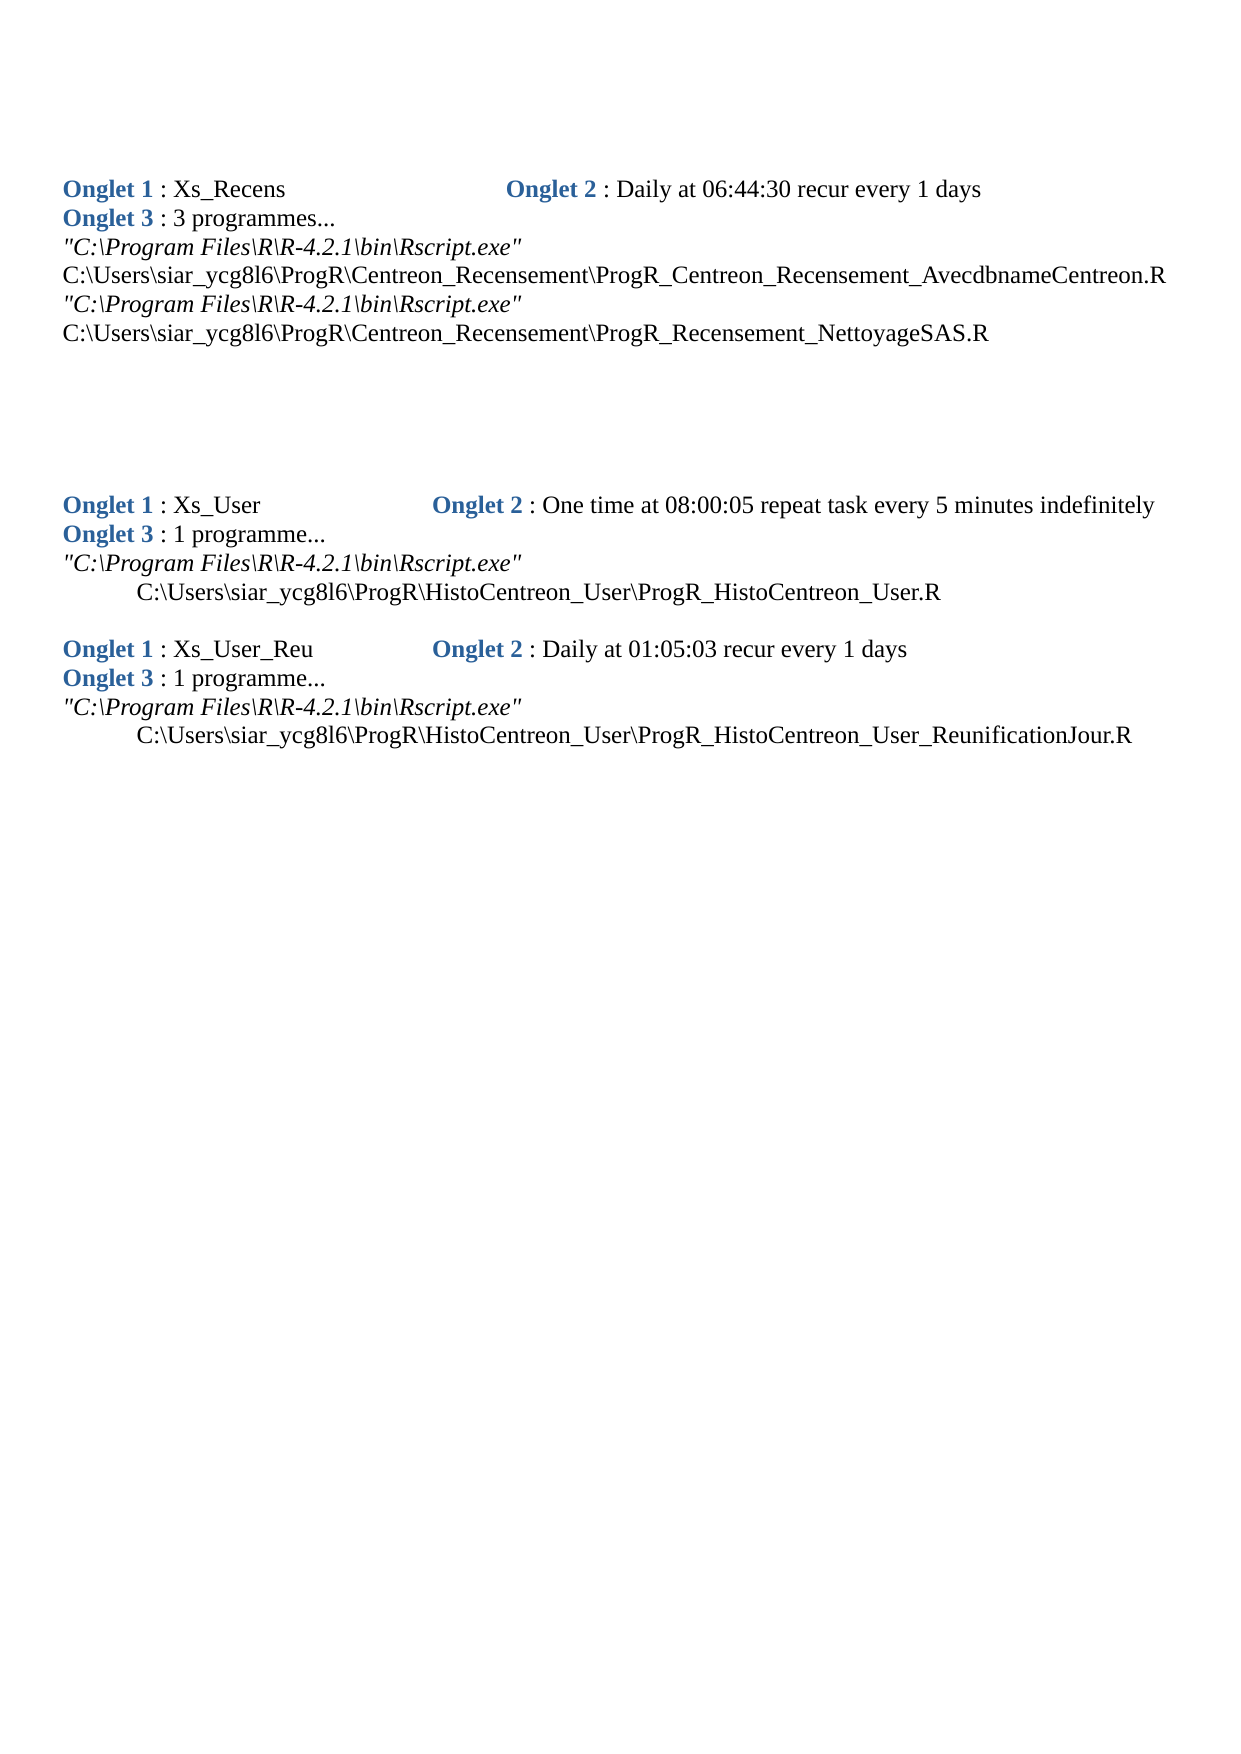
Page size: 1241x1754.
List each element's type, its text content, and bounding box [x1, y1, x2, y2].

text Onglet 3 : 1 programme... [62, 519, 1184, 548]
text C:\Users\siar_ycg8l6\ProgR\Centreon_Recensement\ProgR_Recensement_NettoyageSAS.R [62, 318, 1184, 347]
text "C:\Program Files\R\R-4.2.1\bin\Rscript.exe" [62, 548, 1184, 577]
text "C:\Program Files\R\R-4.2.1\bin\Rscript.exe" [62, 692, 1184, 720]
text Onglet 1 : Xs_Recens Onglet 2 : Daily at 06:44:30 recur every 1 days [62, 174, 1184, 203]
text Onglet 1 : Xs_User Onglet 2 : One time at 08:00:05 repeat task every 5 minutes indefinitely [62, 490, 1184, 519]
text C:\Users\siar_ycg8l6\ProgR\HistoCentreon_User\ProgR_HistoCentreon_User.R [62, 577, 1184, 605]
text "C:\Program Files\R\R-4.2.1\bin\Rscript.exe" [62, 289, 1184, 318]
text "C:\Program Files\R\R-4.2.1\bin\Rscript.exe" [62, 232, 1184, 260]
text Onglet 1 : Xs_User_Reu Onglet 2 : Daily at 01:05:03 recur every 1 days [62, 634, 1184, 663]
text Onglet 3 : 1 programme... [62, 663, 1184, 692]
text C:\Users\siar_ycg8l6\ProgR\HistoCentreon_User\ProgR_HistoCentreon_User_ReunificationJour.R [62, 720, 1184, 749]
text Onglet 3 : 3 programmes... [62, 203, 1184, 232]
text C:\Users\siar_ycg8l6\ProgR\Centreon_Recensement\ProgR_Centreon_Recensement_AvecdbnameCentreon.R [62, 260, 1184, 289]
